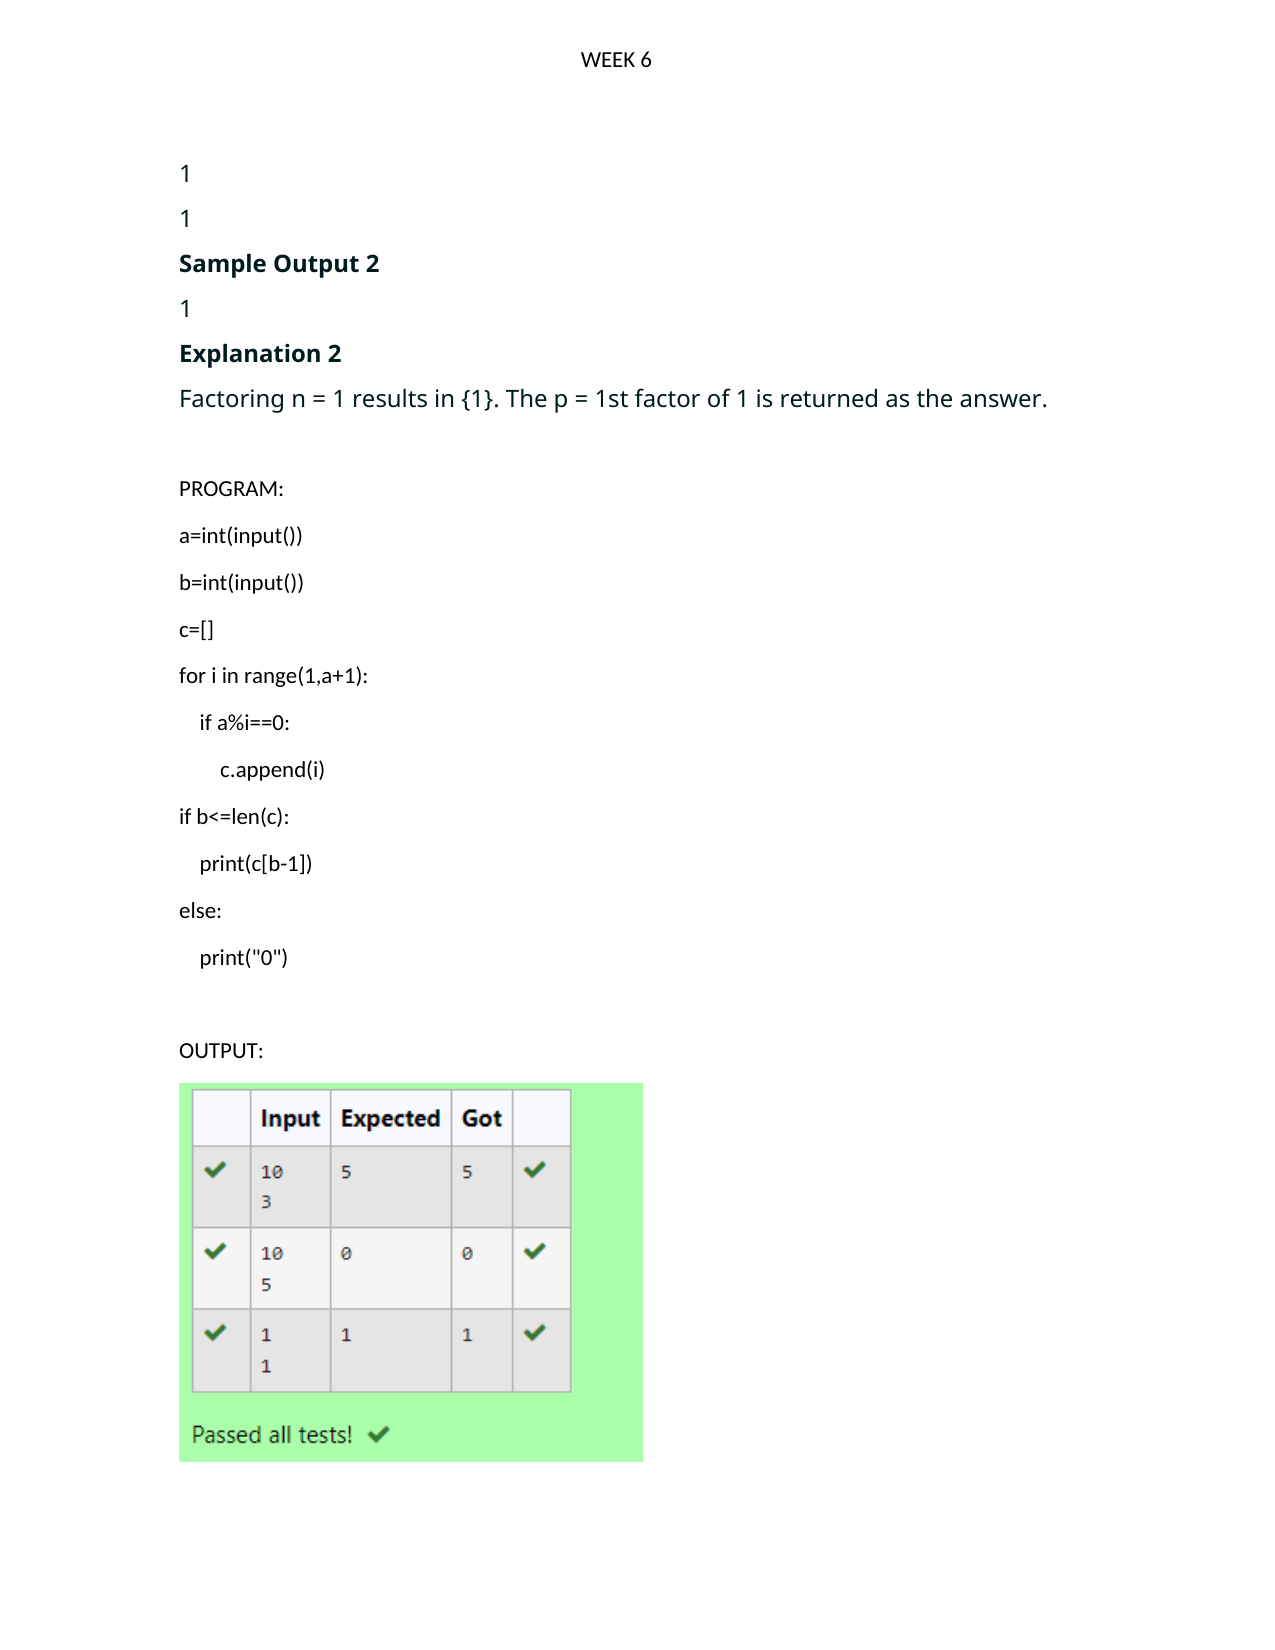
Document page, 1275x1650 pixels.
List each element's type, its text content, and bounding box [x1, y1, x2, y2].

text if b<=len(c): [179, 802, 1096, 830]
text c.append(i) [179, 755, 1096, 783]
picture [178, 1083, 643, 1462]
text print(c[b-1]) [179, 849, 1096, 877]
text c=[] [179, 615, 1096, 643]
text 1 [179, 157, 1096, 189]
text 1 [179, 292, 1096, 324]
text Factoring n = 1 results in {1}. The p = 1st factor of 1 is returned as the answer. [179, 382, 1096, 415]
text PROGRAM: [179, 474, 1096, 502]
text OUTPUT: [179, 1037, 1096, 1064]
text Sample Output 2 [179, 247, 1096, 279]
text print("0") [179, 943, 1096, 971]
text Explanation 2 [179, 337, 1096, 369]
text a=int(input()) [179, 521, 1096, 549]
text else: [179, 896, 1096, 924]
text for i in range(1,a+1): [179, 662, 1096, 689]
text b=int(input()) [179, 568, 1096, 596]
text 1 [179, 202, 1096, 234]
text if a%i==0: [179, 708, 1096, 736]
